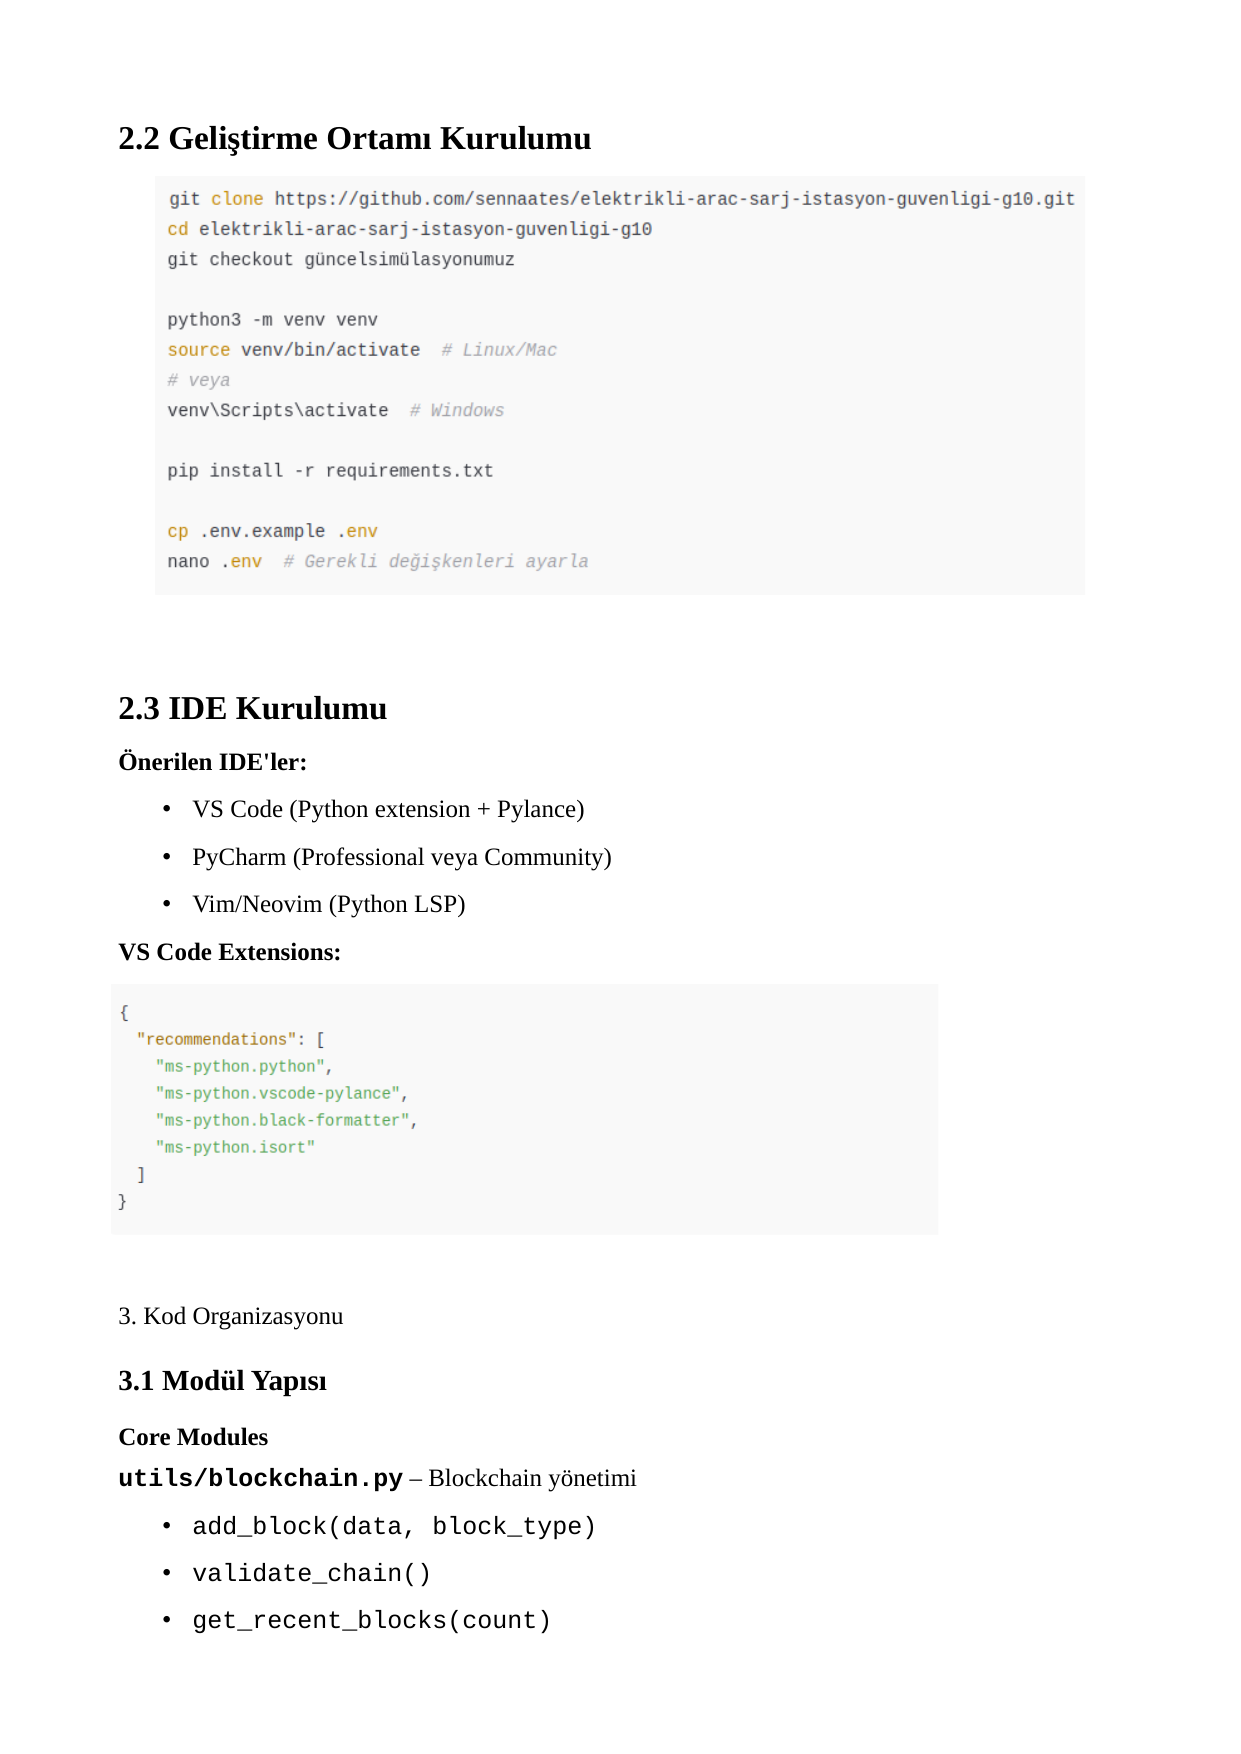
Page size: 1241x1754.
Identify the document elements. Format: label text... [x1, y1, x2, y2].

subtitle 3.1 Modül Yapısı [118, 1363, 1122, 1397]
picture [111, 984, 939, 1237]
text utils/blockchain.py – Blockchain yönetimi [118, 1463, 1122, 1494]
list PyCharm (Professional veya Community) [162, 842, 1122, 871]
text 2.2 Geliştirme Ortamı Kurulumu [118, 118, 1122, 156]
text 3. Kod Organizasyonu [118, 985, 1122, 1330]
subtitle Core Modules [118, 1422, 1122, 1451]
text VS Code Extensions: [118, 937, 1122, 966]
text Önerilen IDE'ler: [118, 747, 1122, 775]
picture [155, 176, 1086, 595]
list VS Code (Python extension + Pylance) [162, 794, 1122, 823]
list Vim/Neovim (Python LSP) [162, 889, 1122, 918]
list validate_chain() [162, 1560, 1122, 1589]
list get_recent_blocks(count) [162, 1607, 1122, 1636]
text 2.3 IDE Kurulumu [118, 177, 1122, 726]
list add_block(data, block_type) [162, 1513, 1122, 1542]
